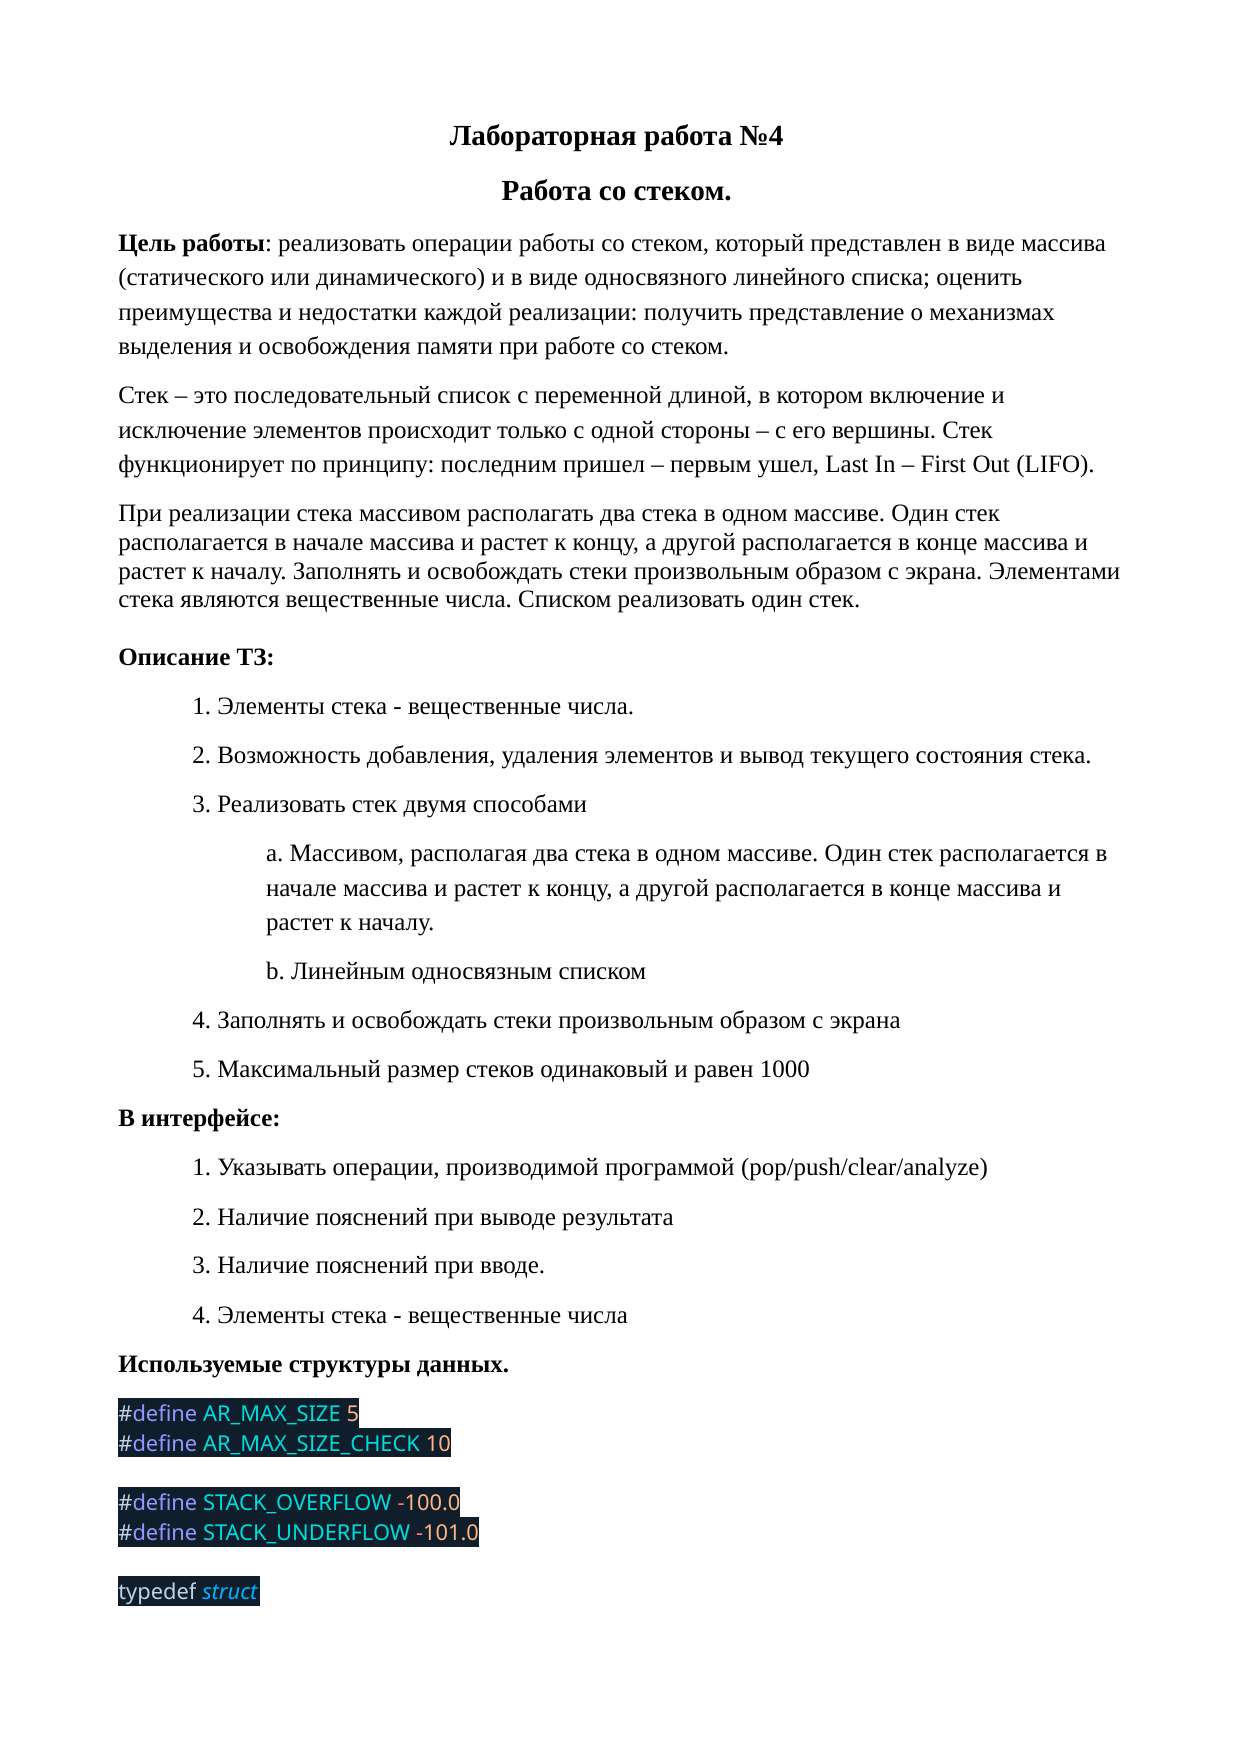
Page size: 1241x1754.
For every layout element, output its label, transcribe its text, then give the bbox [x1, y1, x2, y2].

text Используемые структуры данных. [118, 1349, 1122, 1377]
text Работа со стеком. [118, 173, 1122, 206]
text 2. Наличие пояснений при выводе результата [118, 1202, 1122, 1230]
text #define AR_MAX_SIZE_CHECK 10 [118, 1428, 1122, 1457]
text typedef struct [118, 1576, 1122, 1606]
text При реализации стека массивом располагать два стека в одном массиве. Один стек располагается в начале массива и растет к концу, а другой располагается в конце массива и растет к началу. Заполнять и освобождать стеки произвольным образом с экрана. Элементами стека являются вещественные числа. Списком реализовать один стек. [118, 498, 1122, 613]
text Описание ТЗ: [118, 642, 1122, 671]
text Лабораторная работа №4 [118, 118, 1122, 152]
text #define AR_MAX_SIZE 5 [118, 1398, 1122, 1428]
text В интерфейсе: [118, 1103, 1122, 1132]
text #define STACK_OVERFLOW -100.0 [118, 1487, 1122, 1517]
text 4. Заполнять и освобождать стеки произвольным образом с экрана [118, 1005, 1122, 1034]
text Цель работы: реализовать операции работы со стеком, который представлен в виде массива (статического или динамического) и в виде односвязного линейного списка; оценить преимущества и недостатки каждой реализации: получить представление о механизмах выделения и освобождения памяти при работе со стеком. [118, 228, 1122, 360]
text 4. Элементы стека - вещественные числа [118, 1300, 1122, 1328]
text 3. Наличие пояснений при вводе. [118, 1251, 1122, 1279]
text 2. Возможность добавления, удаления элементов и вывод текущего состояния стека. [118, 740, 1122, 769]
text 1. Элементы стека - вещественные числа. [118, 691, 1122, 720]
text 1. Указывать операции, производимой программой (pop/push/clear/analyze) [118, 1152, 1122, 1181]
text a. Массивом, располагая два стека в одном массиве. Один стек располагается в начале массива и растет к концу, а другой располагается в конце массива и растет к началу. [118, 838, 1122, 936]
text 3. Реализовать стек двумя способами [118, 789, 1122, 818]
text b. Линейным односвязным списком [118, 956, 1122, 985]
text Стек – это последовательный список с переменной длиной, в котором включение и исключение элементов происходит только с одной стороны – с его вершины. Стек функционирует по принципу: последним пришел – первым ушел, Last In – First Out (LIFO). [118, 380, 1122, 478]
text #define STACK_UNDERFLOW -101.0 [118, 1517, 1122, 1547]
text 5. Максимальный размер стеков одинаковый и равен 1000 [118, 1054, 1122, 1083]
